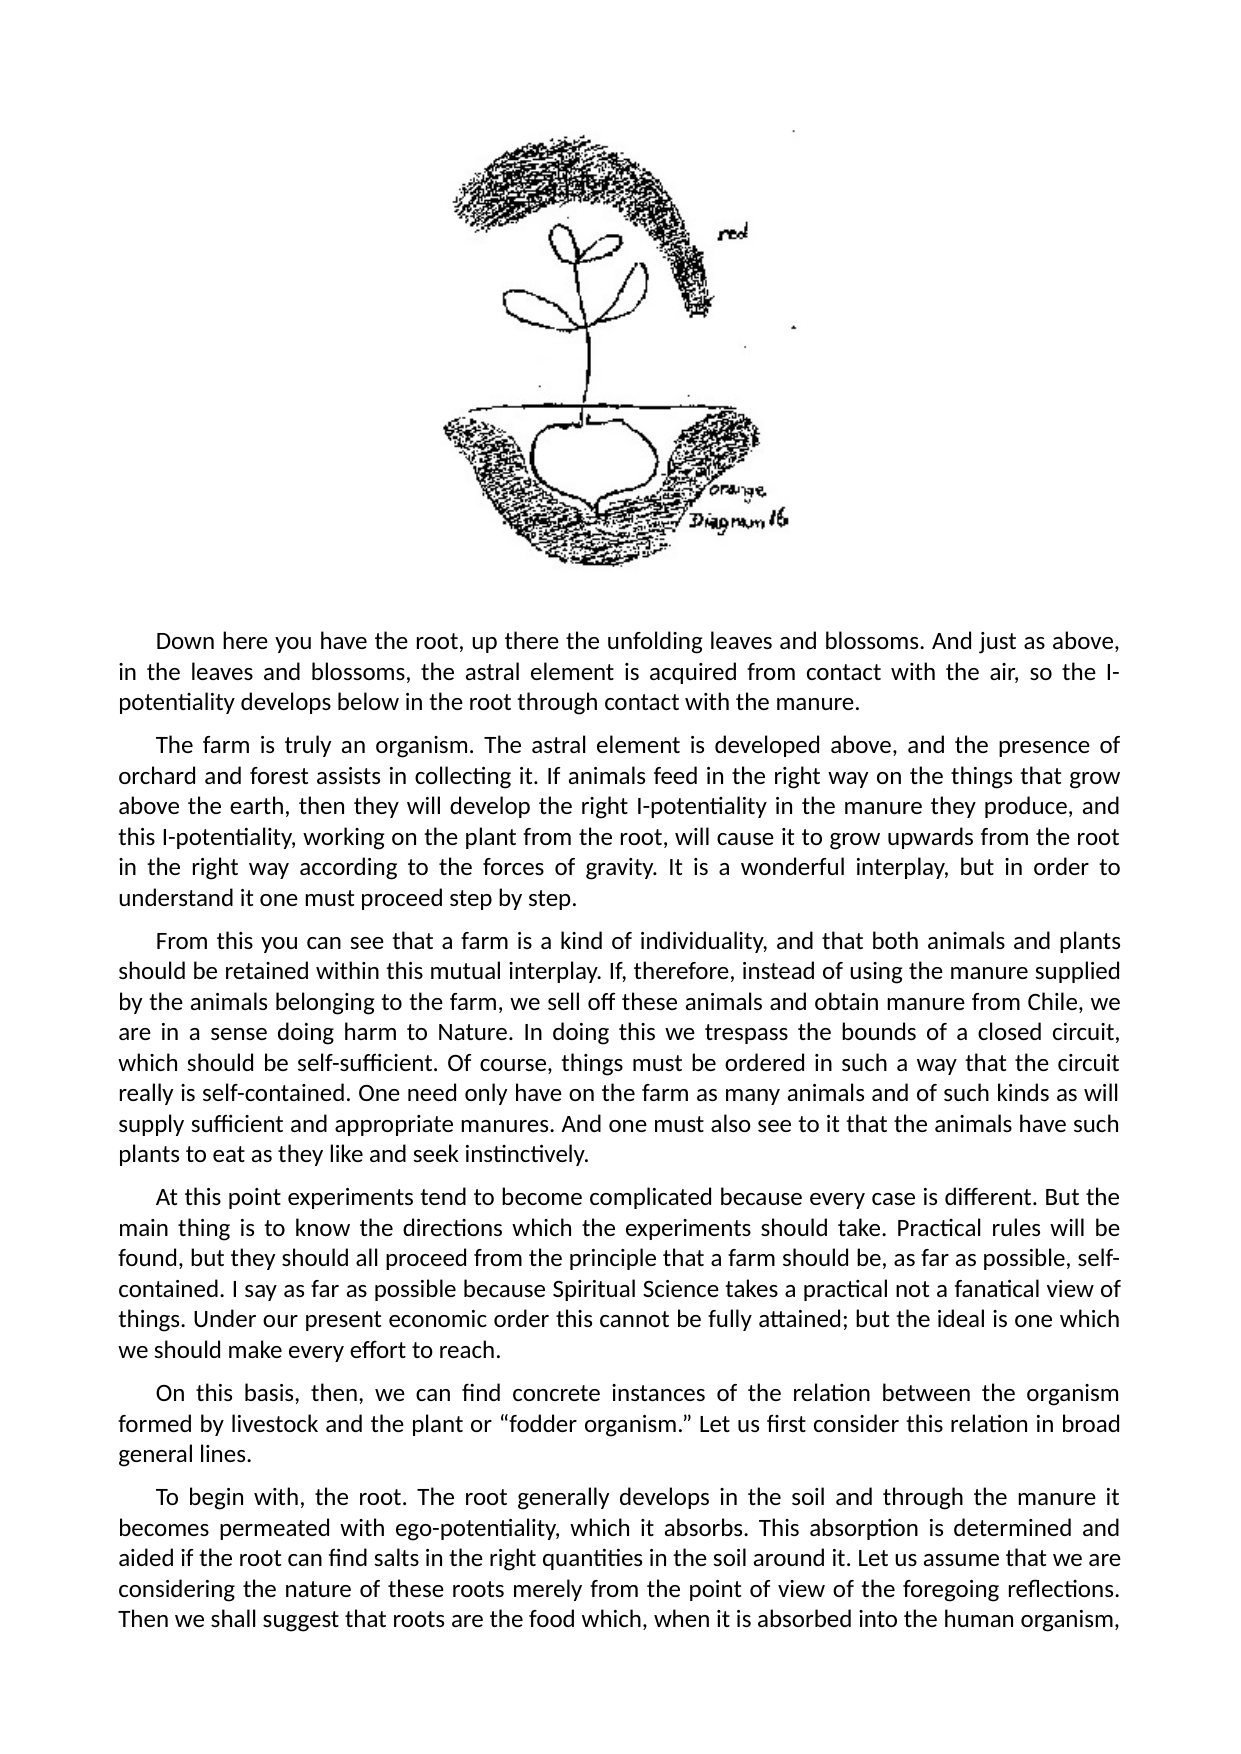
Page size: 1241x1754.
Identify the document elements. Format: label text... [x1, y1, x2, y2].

text Down here you have the root, up there the unfolding leaves and blossoms. And just as above, in the leaves and blossoms, the astral element is acquired from contact with the air, so the I-potentiality develops below in the root through contact with the manure. [118, 625, 1122, 717]
text From this you can see that a farm is a kind of individuality, and that both animals and plants should be retained within this mutual interplay. If, therefore, instead of using the manure supplied by the animals belonging to the farm, we sell off these animals and obtain manure from Chile, we are in a sense doing harm to Nature. In doing this we trespass the bounds of a closed circuit, which should be self-sufficient. Of course, things must be ordered in such a way that the circuit really is self-contained. One need only have on the farm as many animals and of such kinds as will supply sufficient and appropriate manures. And one must also see to it that the animals have such plants to eat as they like and seek instinctively. [118, 925, 1122, 1169]
text To begin with, the root. The root generally develops in the soil and through the manure it becomes permeated with ego-potentiality, which it absorbs. This absorption is determined and aided if the root can find salts in the right quantities in the soil around it. Let us assume that we are considering the nature of these roots merely from the point of view of the foregoing reflections. Then we shall suggest that roots are the food which, when it is absorbed into the human organism, [118, 1481, 1122, 1634]
text On this basis, then, we can find concrete instances of the relation between the organism formed by livestock and the plant or “fodder organism.” Let us first consider this relation in broad general lines. [118, 1377, 1122, 1469]
text The farm is truly an organism. The astral element is developed above, and the presence of orchard and forest assists in collecting it. If animals feed in the right way on the things that grow above the earth, then they will develop the right I-potentiality in the manure they produce, and this I-potentiality, working on the plant from the root, will cause it to grow upwards from the root in the right way according to the forces of gravity. It is a wonderful interplay, but in order to understand it one must proceed step by step. [118, 729, 1122, 912]
text At this point experiments tend to become complicated because every case is different. But the main thing is to know the directions which the experiments should take. Practical rules will be found, but they should all proceed from the principle that a farm should be, as far as possible, self-contained. I say as far as possible because Spiritual Science takes a practical not a fanatical view of things. Under our present economic order this cannot be fully attained; but the ideal is one which we should make every effort to reach. [118, 1182, 1122, 1365]
